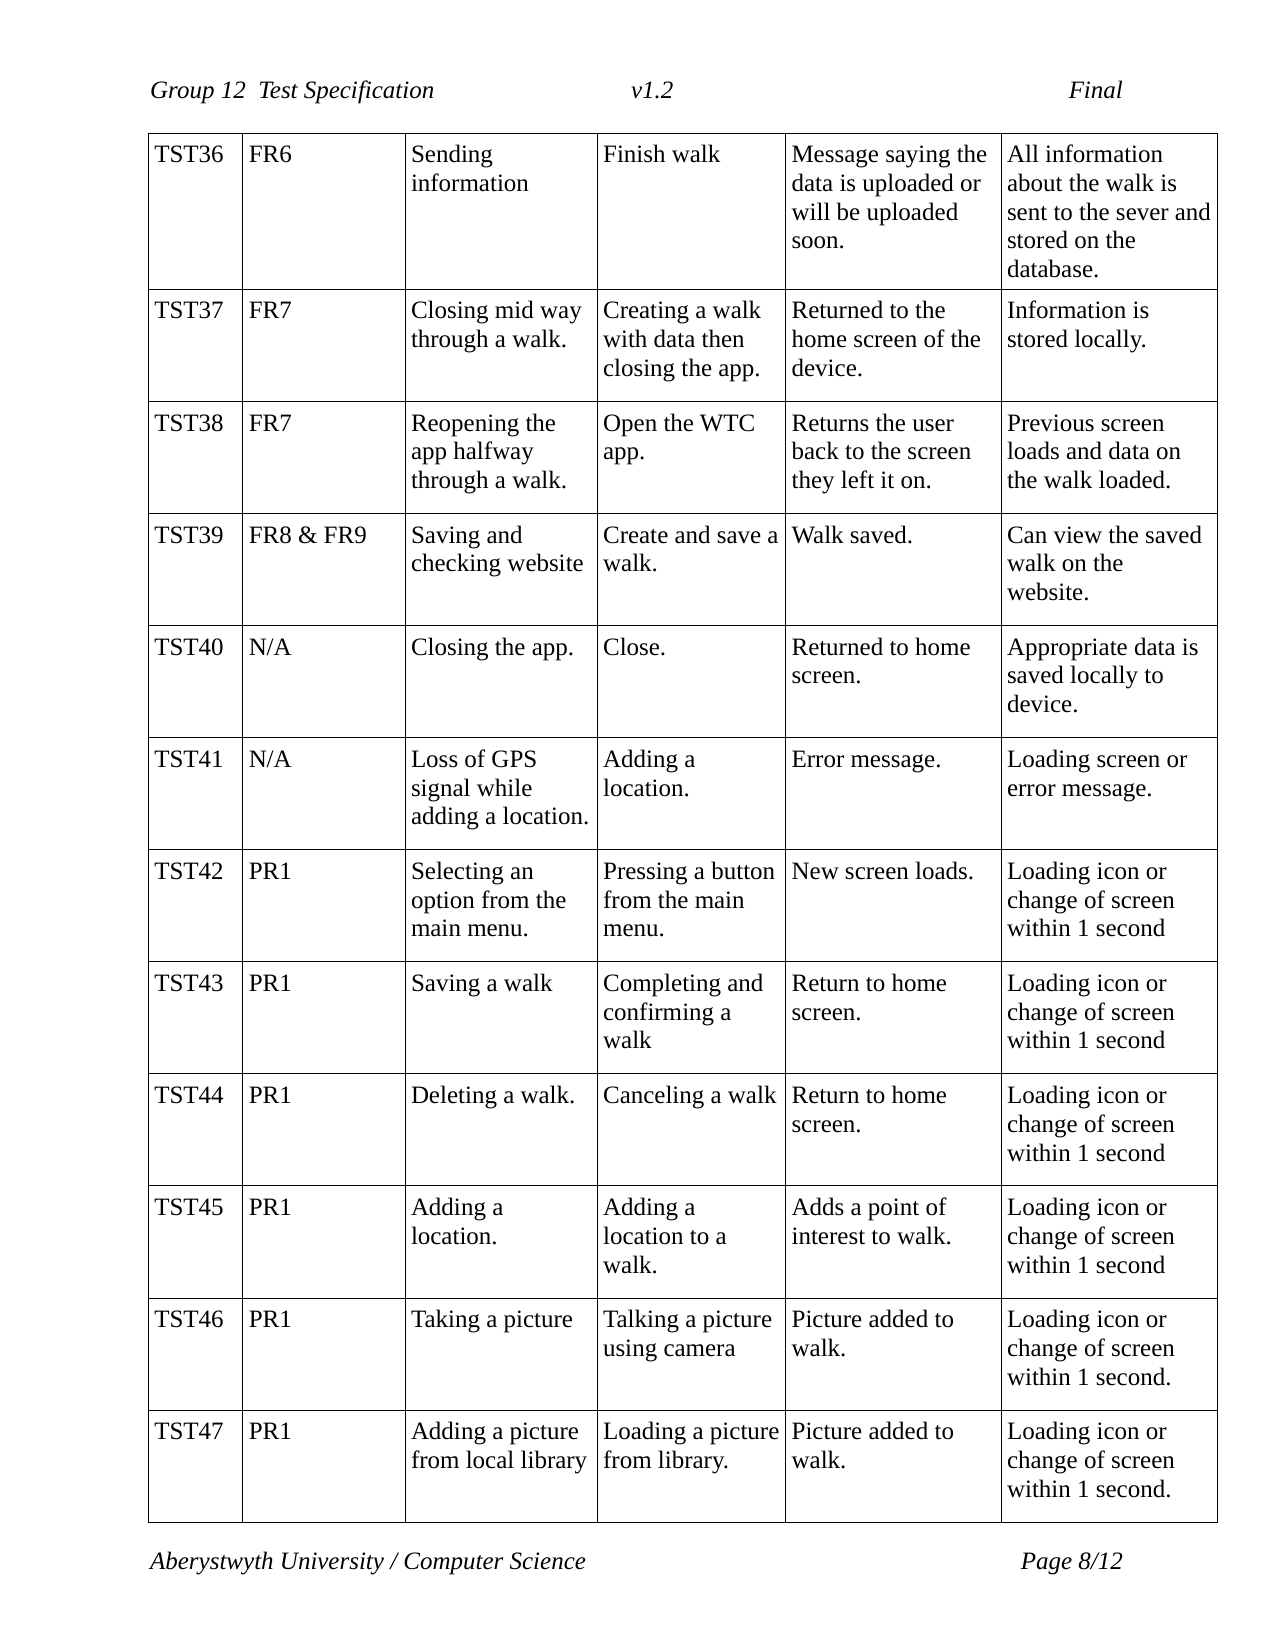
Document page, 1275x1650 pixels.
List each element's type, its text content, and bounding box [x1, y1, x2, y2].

table_cell PR1 [243, 1299, 405, 1409]
table_cell Loading icon or change of screen within 1 second. [1002, 1299, 1217, 1409]
table_cell TST38 [149, 402, 242, 513]
table_cell Adding a location. [406, 1186, 597, 1297]
table_cell PR1 [243, 962, 405, 1073]
table_cell TST45 [149, 1186, 242, 1297]
table_cell Picture added to walk. [786, 1411, 1001, 1522]
table_header FR6 [243, 134, 405, 289]
table_header Finish walk [598, 134, 785, 289]
table_cell Adding a location. [598, 738, 785, 849]
table_cell Returned to home screen. [786, 626, 1001, 737]
table_cell FR7 [243, 290, 405, 401]
table_cell Loss of GPS signal while adding a location. [406, 738, 597, 849]
table_cell Loading icon or change of screen within 1 second [1002, 1074, 1217, 1185]
table_cell Returns the user back to the screen they left it on. [786, 402, 1001, 513]
table_cell Returned to the home screen of the device. [786, 290, 1001, 401]
table_cell Adding a location to a walk. [598, 1186, 785, 1297]
table_cell Loading icon or change of screen within 1 second [1002, 962, 1217, 1073]
table_cell Canceling a walk [598, 1074, 785, 1185]
table_cell Saving and checking website [406, 514, 597, 625]
table_cell FR8 & FR9 [243, 514, 405, 625]
table_cell PR1 [243, 1186, 405, 1297]
table_cell Adds a point of interest to walk. [786, 1186, 1001, 1297]
table_cell Picture added to walk. [786, 1299, 1001, 1409]
table_header All information about the walk is sent to the sever and stored on the database. [1002, 134, 1217, 289]
table_cell Closing the app. [406, 626, 597, 737]
table_cell Creating a walk with data then closing the app. [598, 290, 785, 401]
table_cell Reopening the app halfway through a walk. [406, 402, 597, 513]
table_cell TST37 [149, 290, 242, 401]
table_cell Return to home screen. [786, 962, 1001, 1073]
table_cell Closing mid way through a walk. [406, 290, 597, 401]
table_cell Walk saved. [786, 514, 1001, 625]
table_cell Talking a picture using camera [598, 1299, 785, 1409]
table_cell Loading screen or error message. [1002, 738, 1217, 849]
table_header Sending information [406, 134, 597, 289]
table_cell TST41 [149, 738, 242, 849]
table_cell PR1 [243, 1411, 405, 1522]
table_cell Appropriate data is saved locally to device. [1002, 626, 1217, 737]
table_cell Open the WTC app. [598, 402, 785, 513]
table_cell Completing and confirming a walk [598, 962, 785, 1073]
table_header TST36 [149, 134, 242, 289]
table_cell Create and save a walk. [598, 514, 785, 625]
table_cell TST42 [149, 850, 242, 961]
table_cell Loading icon or change of screen within 1 second [1002, 850, 1217, 961]
table_header Message saying the data is uploaded or will be uploaded soon. [786, 134, 1001, 289]
table_cell Deleting a walk. [406, 1074, 597, 1185]
table_cell PR1 [243, 1074, 405, 1185]
table_cell Loading icon or change of screen within 1 second. [1002, 1411, 1217, 1522]
table_cell TST40 [149, 626, 242, 737]
table_cell Saving a walk [406, 962, 597, 1073]
table_cell Previous screen loads and data on the walk loaded. [1002, 402, 1217, 513]
table_cell Selecting an option from the main menu. [406, 850, 597, 961]
table_cell FR7 [243, 402, 405, 513]
table_cell Can view the saved walk on the website. [1002, 514, 1217, 625]
table_cell TST46 [149, 1299, 242, 1409]
table_cell TST47 [149, 1411, 242, 1522]
table_cell Close. [598, 626, 785, 737]
table_cell Adding a picture from local library [406, 1411, 597, 1522]
table_cell Loading a picture from library. [598, 1411, 785, 1522]
table_cell Error message. [786, 738, 1001, 849]
table_cell Information is stored locally. [1002, 290, 1217, 401]
table_cell TST44 [149, 1074, 242, 1185]
table_cell PR1 [243, 850, 405, 961]
table_cell Pressing a button from the main menu. [598, 850, 785, 961]
table_cell Loading icon or change of screen within 1 second [1002, 1186, 1217, 1297]
table_cell TST43 [149, 962, 242, 1073]
table_cell N/A [243, 626, 405, 737]
table_cell Return to home screen. [786, 1074, 1001, 1185]
table_cell New screen loads. [786, 850, 1001, 961]
table_cell N/A [243, 738, 405, 849]
table_cell TST39 [149, 514, 242, 625]
table_cell Taking a picture [406, 1299, 597, 1409]
